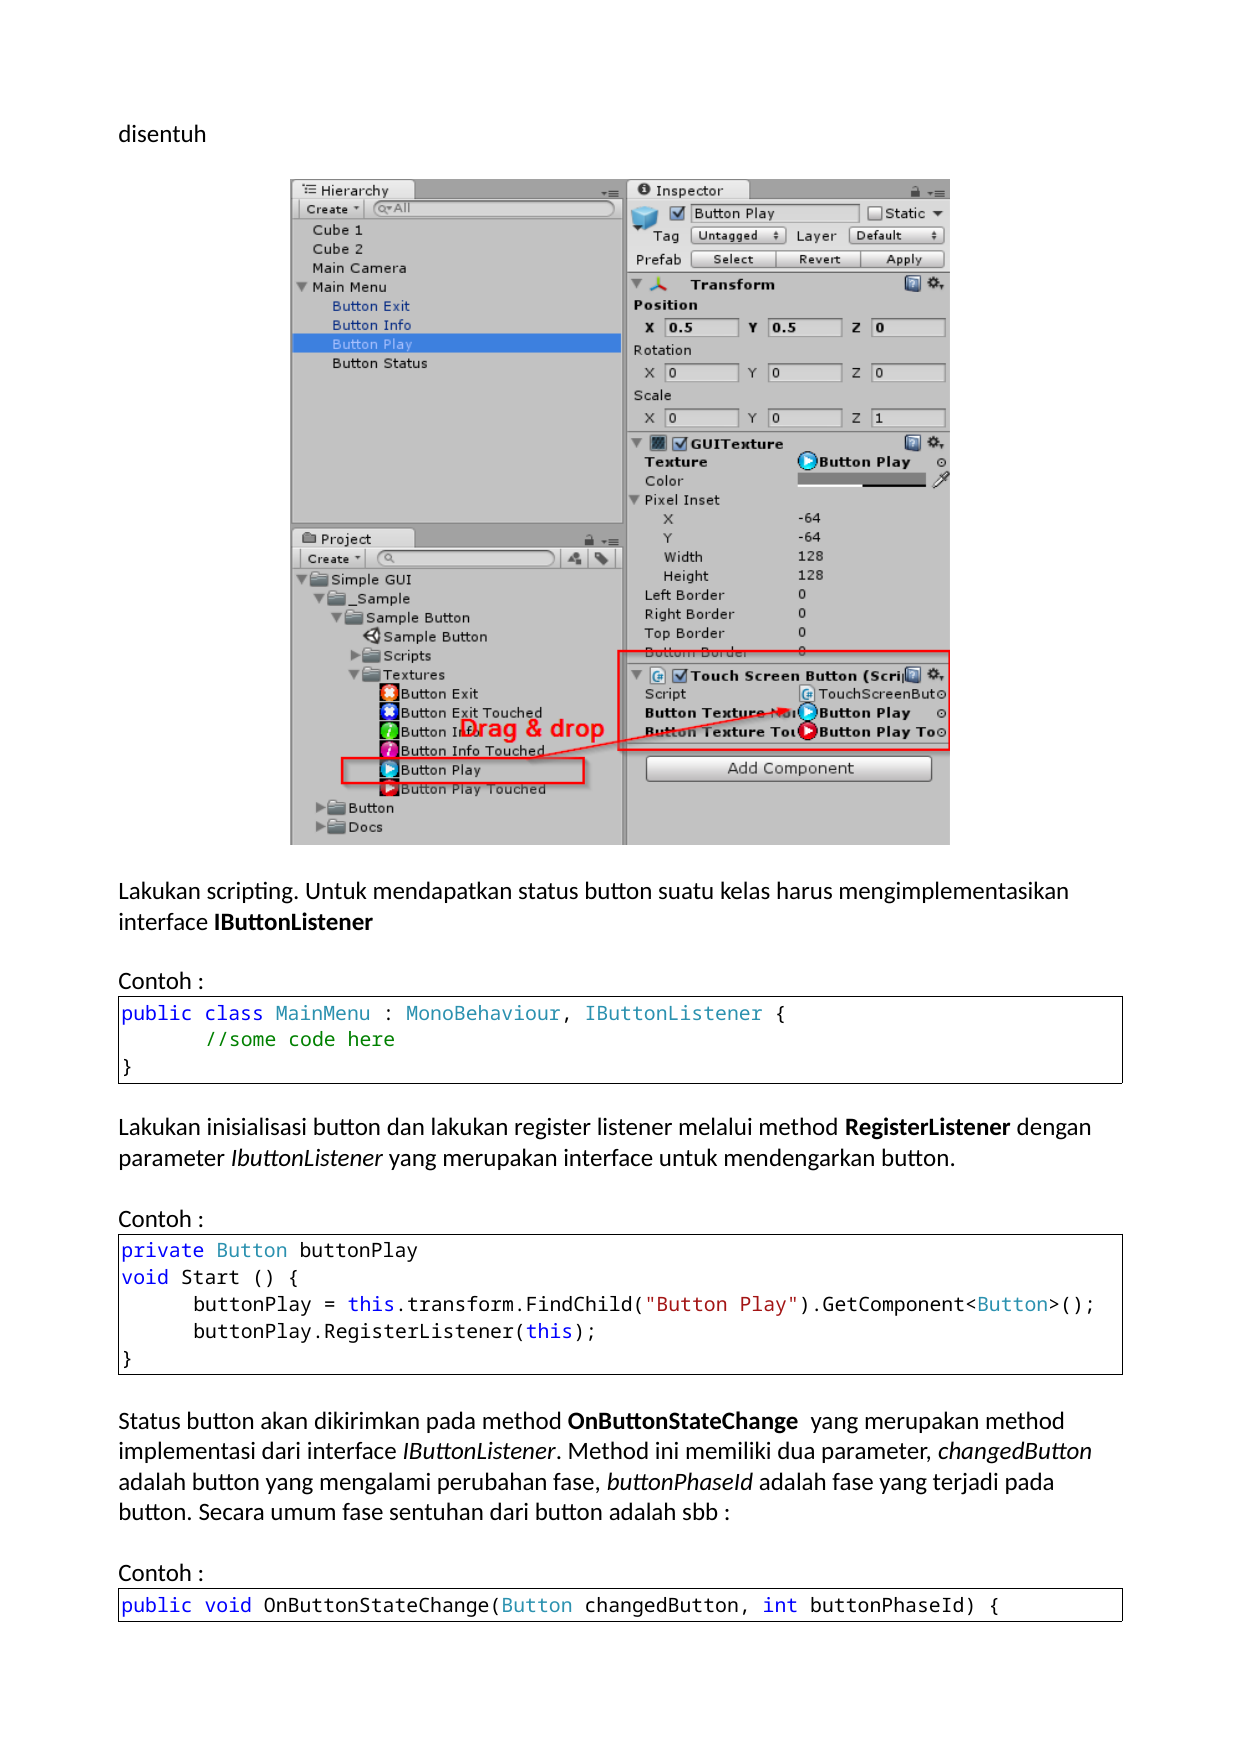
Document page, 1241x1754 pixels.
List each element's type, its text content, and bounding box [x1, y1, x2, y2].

text Contoh : [118, 1558, 1122, 1588]
text } [119, 1341, 1122, 1374]
text public void OnButtonStateChange(Button changedButton, int buttonPhaseId) { [119, 1589, 1122, 1621]
text public class MainMenu : MonoBehaviour, IButtonListener { [119, 997, 1122, 1023]
text buttonPlay.RegisterListener(this); [119, 1314, 1122, 1341]
picture [290, 179, 950, 845]
text Lakukan scripting. Untuk mendapatkan status button suatu kelas harus mengimplementasikan interface IButtonListener [118, 875, 1122, 936]
text private Button buttonPlay [119, 1235, 1122, 1261]
text } [119, 1050, 1122, 1083]
text buttonPlay = this.transform.FindChild("Button Play").GetComponent<Button>(); [119, 1287, 1122, 1314]
text Contoh : [118, 965, 1122, 996]
text //some code here [119, 1023, 1122, 1050]
text void Start () { [119, 1261, 1122, 1287]
text disentuh [118, 118, 1122, 149]
text Lakukan inisialisasi button dan lakukan register listener melalui method RegisterListener dengan parameter IbuttonListener yang merupakan interface untuk mendengarkan button. [118, 1111, 1122, 1172]
text Contoh : [118, 1203, 1122, 1233]
text Status button akan dikirimkan pada method OnButtonStateChange yang merupakan method implementasi dari interface IButtonListener. Method ini memiliki dua parameter, changedButton adalah button yang mengalami perubahan fase, buttonPhaseId adalah fase yang terjadi pada button. Secara umum fase sentuhan dari button adalah sbb : [118, 1405, 1122, 1527]
